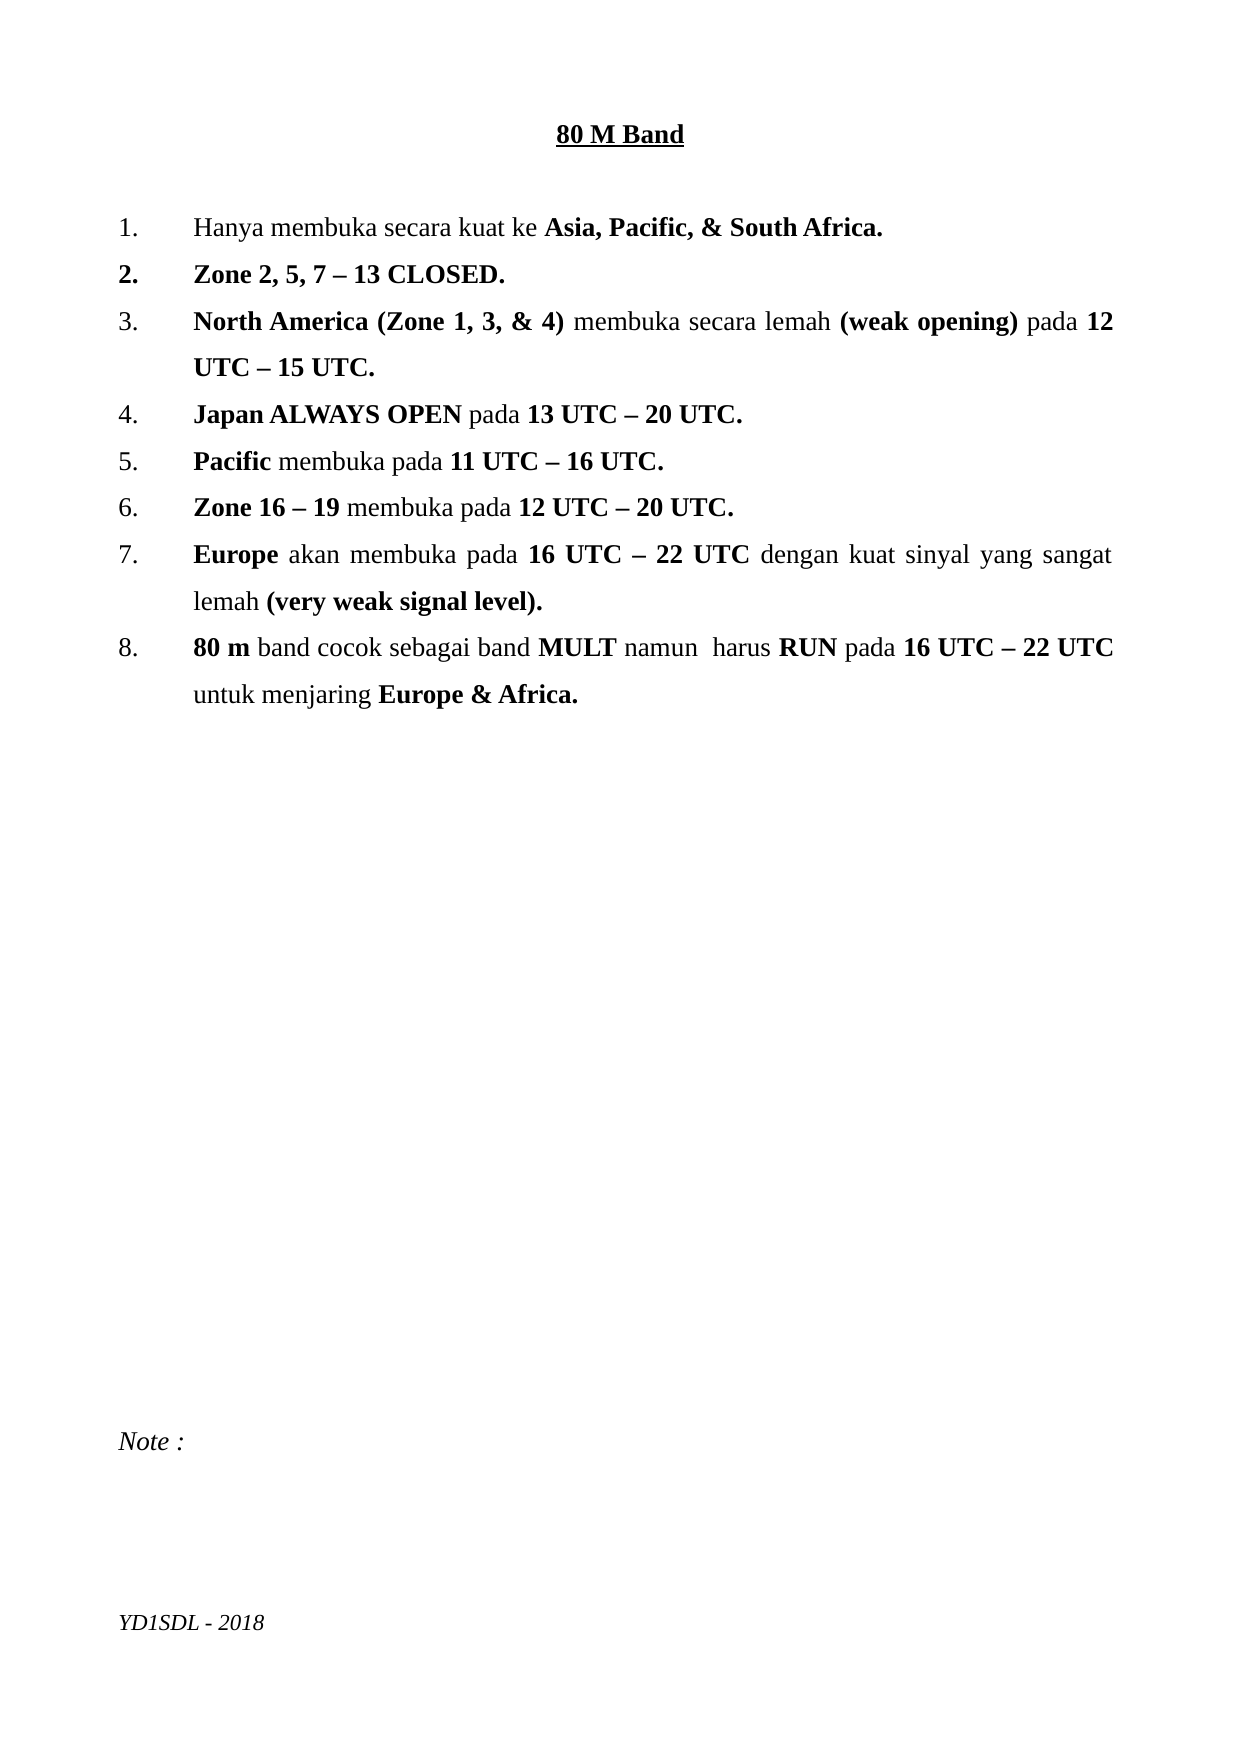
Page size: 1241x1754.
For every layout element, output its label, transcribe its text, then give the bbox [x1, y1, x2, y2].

list 80 m band cocok sebagai band MULT namun harus RUN pada 16 UTC – 22 UTC untuk menjaring Europe & Africa. [118, 631, 1122, 709]
list Pacific membuka pada 11 UTC – 16 UTC. [118, 445, 1122, 476]
list Zone 16 – 19 membuka pada 12 UTC – 20 UTC. [118, 491, 1122, 523]
list Europe akan membuka pada 16 UTC – 22 UTC dengan kuat sinyal yang sangat lemah (very weak signal level). [118, 538, 1122, 616]
list Zone 2, 5, 7 – 13 CLOSED. [118, 258, 1122, 289]
list Hanya membuka secara kuat ke Asia, Pacific, & South Africa. [118, 211, 1122, 243]
list Japan ALWAYS OPEN pada 13 UTC – 20 UTC. [118, 398, 1122, 429]
text 80 M Band [118, 118, 1122, 149]
list North America (Zone 1, 3, & 4) membuka secara lemah (weak opening) pada 12 UTC – 15 UTC. [118, 305, 1122, 383]
text Note : [118, 1425, 1122, 1456]
